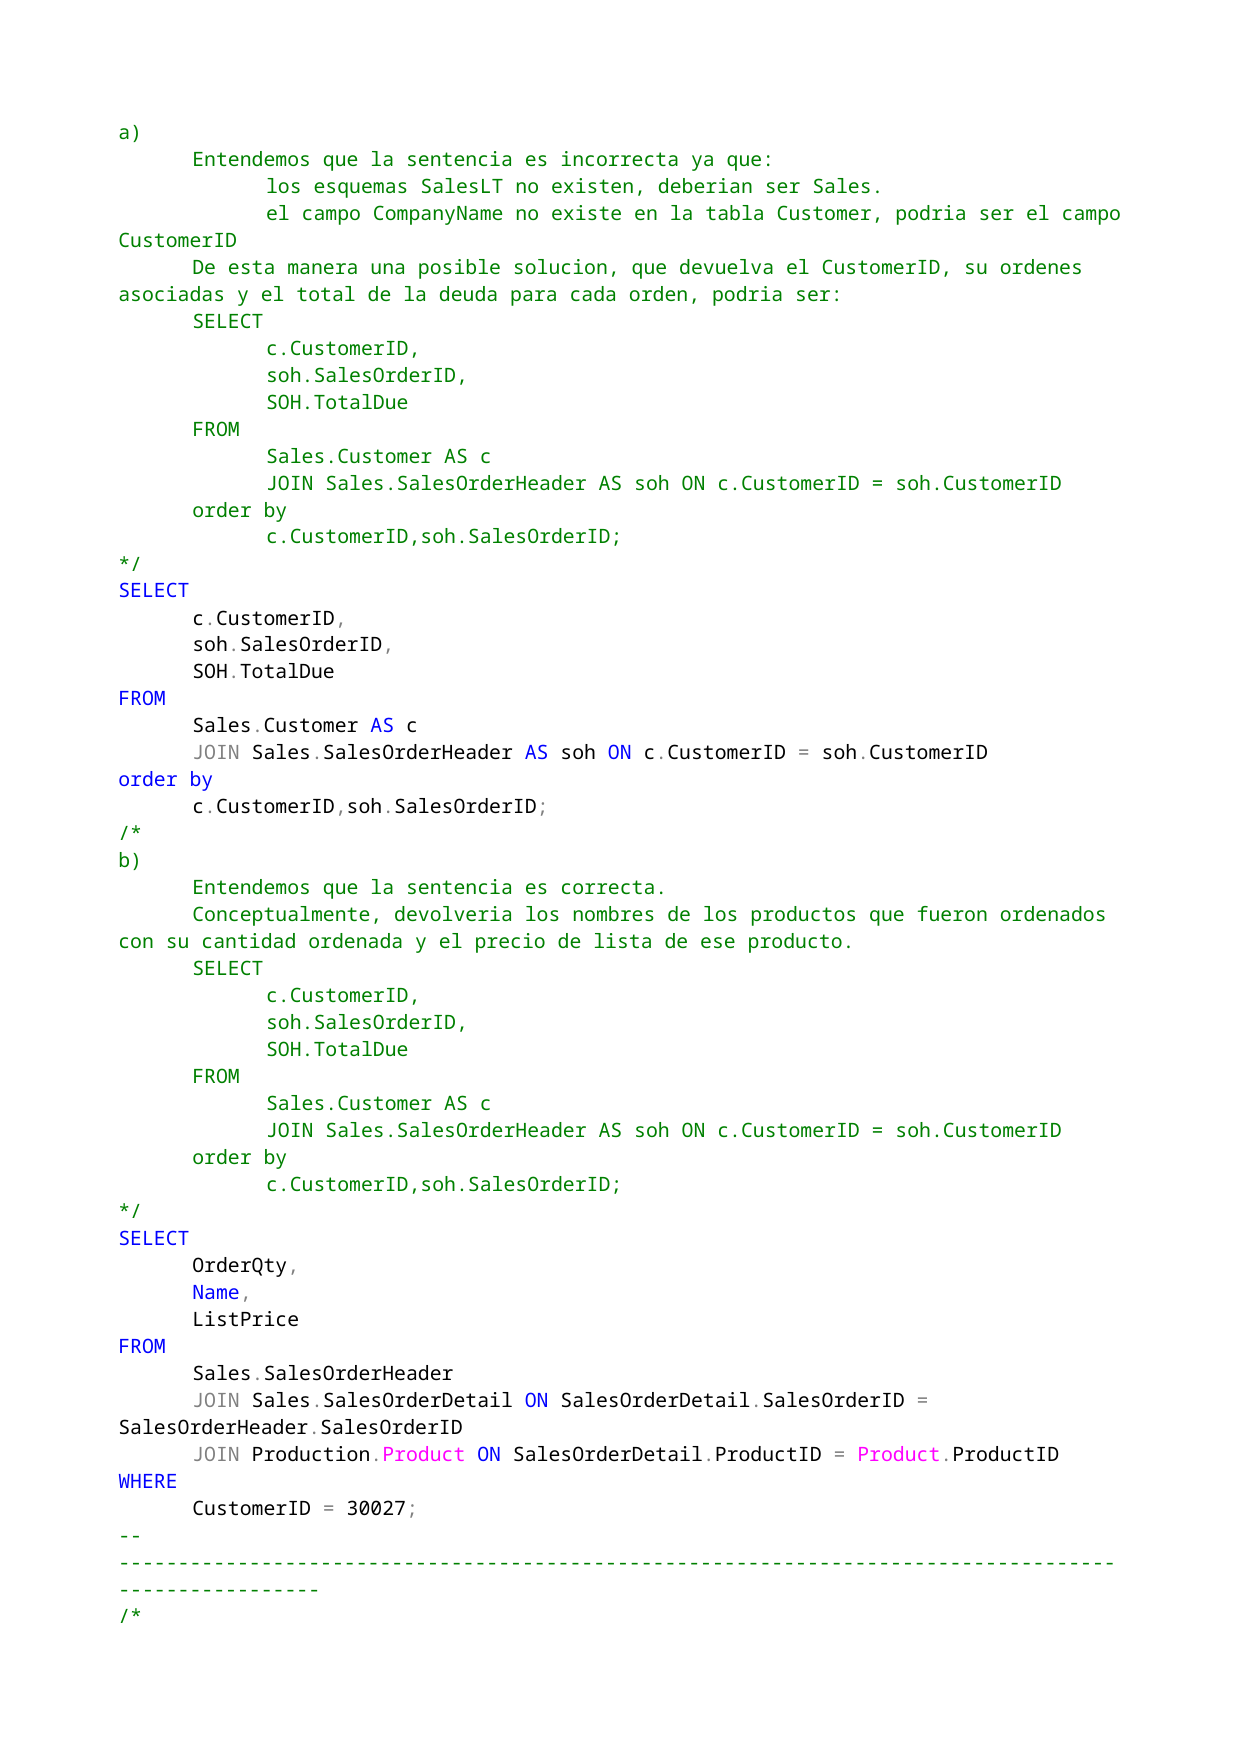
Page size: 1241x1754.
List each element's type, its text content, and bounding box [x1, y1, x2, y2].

text SOH.TotalDue [118, 1035, 1122, 1062]
text Sales.Customer AS c [118, 712, 1122, 739]
text JOIN Sales.SalesOrderHeader AS soh ON c.CustomerID = soh.CustomerID [118, 739, 1122, 766]
text */ [118, 1197, 1122, 1224]
text FROM [118, 415, 1122, 442]
text /* [118, 819, 1122, 847]
text ListPrice [118, 1305, 1122, 1332]
text Sales.Customer AS c [118, 1089, 1122, 1116]
text De esta manera una posible solucion, que devuelva el CustomerID, su ordenes asociadas y el total de la deuda para cada orden, podria ser: [118, 253, 1122, 307]
text Sales.SalesOrderHeader [118, 1359, 1122, 1386]
text /* [118, 1602, 1122, 1629]
text FROM [118, 1332, 1122, 1359]
text soh.SalesOrderID, [118, 631, 1122, 658]
text c.CustomerID, [118, 334, 1122, 361]
text -- ----------------------------------------------------------------------------------------------------- [118, 1521, 1122, 1602]
text Sales.Customer AS c [118, 442, 1122, 469]
text c.CustomerID, [118, 981, 1122, 1008]
text Conceptualmente, devolveria los nombres de los productos que fueron ordenados con su cantidad ordenada y el precio de lista de ese producto. [118, 901, 1122, 954]
text los esquemas SalesLT no existen, deberian ser Sales. [118, 172, 1122, 199]
text el campo CompanyName no existe en la tabla Customer, podria ser el campo CustomerID [118, 199, 1122, 253]
text c.CustomerID,soh.SalesOrderID; [118, 1170, 1122, 1197]
text Entendemos que la sentencia es correcta. [118, 873, 1122, 901]
text SELECT [118, 577, 1122, 604]
text SELECT [118, 1224, 1122, 1251]
text */ [118, 550, 1122, 577]
text Entendemos que la sentencia es incorrecta ya que: [118, 145, 1122, 172]
text c.CustomerID, [118, 604, 1122, 631]
text JOIN Sales.SalesOrderDetail ON SalesOrderDetail.SalesOrderID = SalesOrderHeader.SalesOrderID [118, 1386, 1122, 1440]
text SOH.TotalDue [118, 658, 1122, 685]
text JOIN Production.Product ON SalesOrderDetail.ProductID = Product.ProductID [118, 1440, 1122, 1467]
text Name, [118, 1278, 1122, 1305]
text b) [118, 847, 1122, 873]
text SOH.TotalDue [118, 388, 1122, 415]
text a) [118, 118, 1122, 145]
text FROM [118, 685, 1122, 712]
text WHERE [118, 1467, 1122, 1494]
text CustomerID = 30027; [118, 1494, 1122, 1521]
text JOIN Sales.SalesOrderHeader AS soh ON c.CustomerID = soh.CustomerID [118, 1116, 1122, 1143]
text OrderQty, [118, 1251, 1122, 1278]
text order by [118, 1143, 1122, 1170]
text FROM [118, 1062, 1122, 1089]
text order by [118, 496, 1122, 523]
text SELECT [118, 307, 1122, 334]
text SELECT [118, 954, 1122, 981]
text order by [118, 766, 1122, 793]
text c.CustomerID,soh.SalesOrderID; [118, 523, 1122, 550]
text soh.SalesOrderID, [118, 1008, 1122, 1035]
text c.CustomerID,soh.SalesOrderID; [118, 793, 1122, 819]
text JOIN Sales.SalesOrderHeader AS soh ON c.CustomerID = soh.CustomerID [118, 469, 1122, 496]
text soh.SalesOrderID, [118, 361, 1122, 388]
